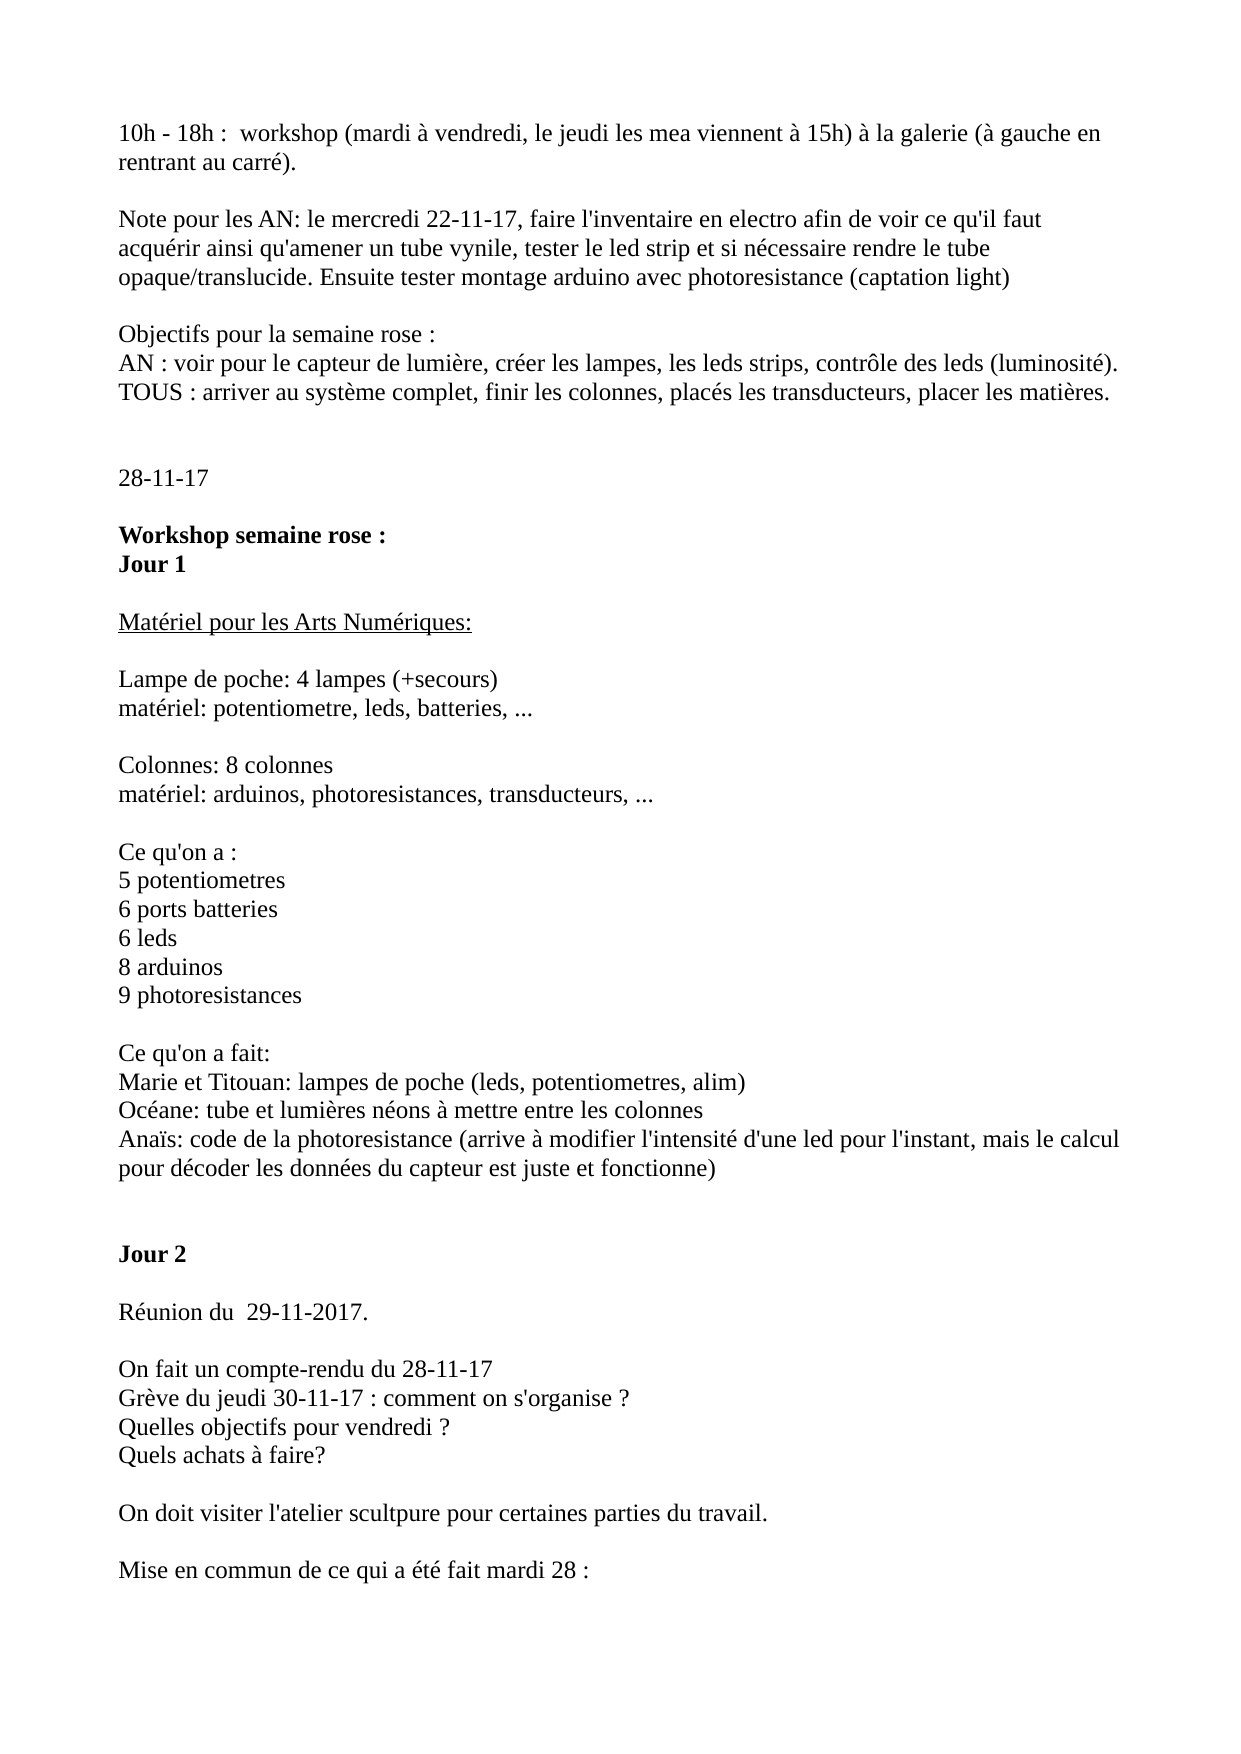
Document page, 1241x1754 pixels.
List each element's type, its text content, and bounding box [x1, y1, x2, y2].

text 6 leds [118, 923, 1122, 952]
text Jour 1 [118, 549, 1122, 578]
text matériel: arduinos, photoresistances, transducteurs, ... [118, 779, 1122, 808]
text Quels achats à faire? [118, 1441, 1122, 1469]
text TOUS : arriver au système complet, finir les colonnes, placés les transducteurs, placer les matières. [118, 377, 1122, 406]
text Réunion du 29-11-2017. [118, 1297, 1122, 1354]
text Matériel pour les Arts Numériques: [118, 607, 1122, 636]
text On doit visiter l'atelier scultpure pour certaines parties du travail. [118, 1498, 1122, 1527]
text matériel: potentiometre, leds, batteries, ... [118, 693, 1122, 722]
text Ce qu'on a : [118, 837, 1122, 866]
text AN : voir pour le capteur de lumière, créer les lampes, les leds strips, contrôle des leds (luminosité). [118, 348, 1122, 377]
text Note pour les AN: le mercredi 22-11-17, faire l'inventaire en electro afin de voir ce qu'il faut acquérir ainsi qu'amener un tube vynile, tester le led strip et si nécessaire rendre le tube opaque/translucide. Ensuite tester montage arduino avec photoresistance (captation light) [118, 204, 1122, 291]
text Ce qu'on a fait: [118, 1038, 1122, 1067]
text Anaïs: code de la photoresistance (arrive à modifier l'intensité d'une led pour l'instant, mais le calcul pour décoder les données du capteur est juste et fonctionne) [118, 1124, 1122, 1182]
text Colonnes: 8 colonnes [118, 751, 1122, 779]
text 10h - 18h : workshop (mardi à vendredi, le jeudi les mea viennent à 15h) à la galerie (à gauche en rentrant au carré). [118, 118, 1122, 176]
text Jour 2 [118, 1239, 1122, 1268]
text Marie et Titouan: lampes de poche (leds, potentiometres, alim) [118, 1067, 1122, 1096]
text Mise en commun de ce qui a été fait mardi 28 : [118, 1556, 1122, 1584]
text On fait un compte-rendu du 28-11-17 [118, 1354, 1122, 1383]
text 28-11-17 [118, 463, 1122, 492]
text Océane: tube et lumières néons à mettre entre les colonnes [118, 1096, 1122, 1124]
text 9 photoresistances [118, 981, 1122, 1009]
text Workshop semaine rose : [118, 521, 1122, 549]
text Quelles objectifs pour vendredi ? [118, 1412, 1122, 1441]
text Grève du jeudi 30-11-17 : comment on s'organise ? [118, 1383, 1122, 1412]
text Objectifs pour la semaine rose : [118, 319, 1122, 348]
text 8 arduinos [118, 952, 1122, 981]
text 5 potentiometres [118, 866, 1122, 894]
text Lampe de poche: 4 lampes (+secours) [118, 664, 1122, 693]
text 6 ports batteries [118, 894, 1122, 923]
